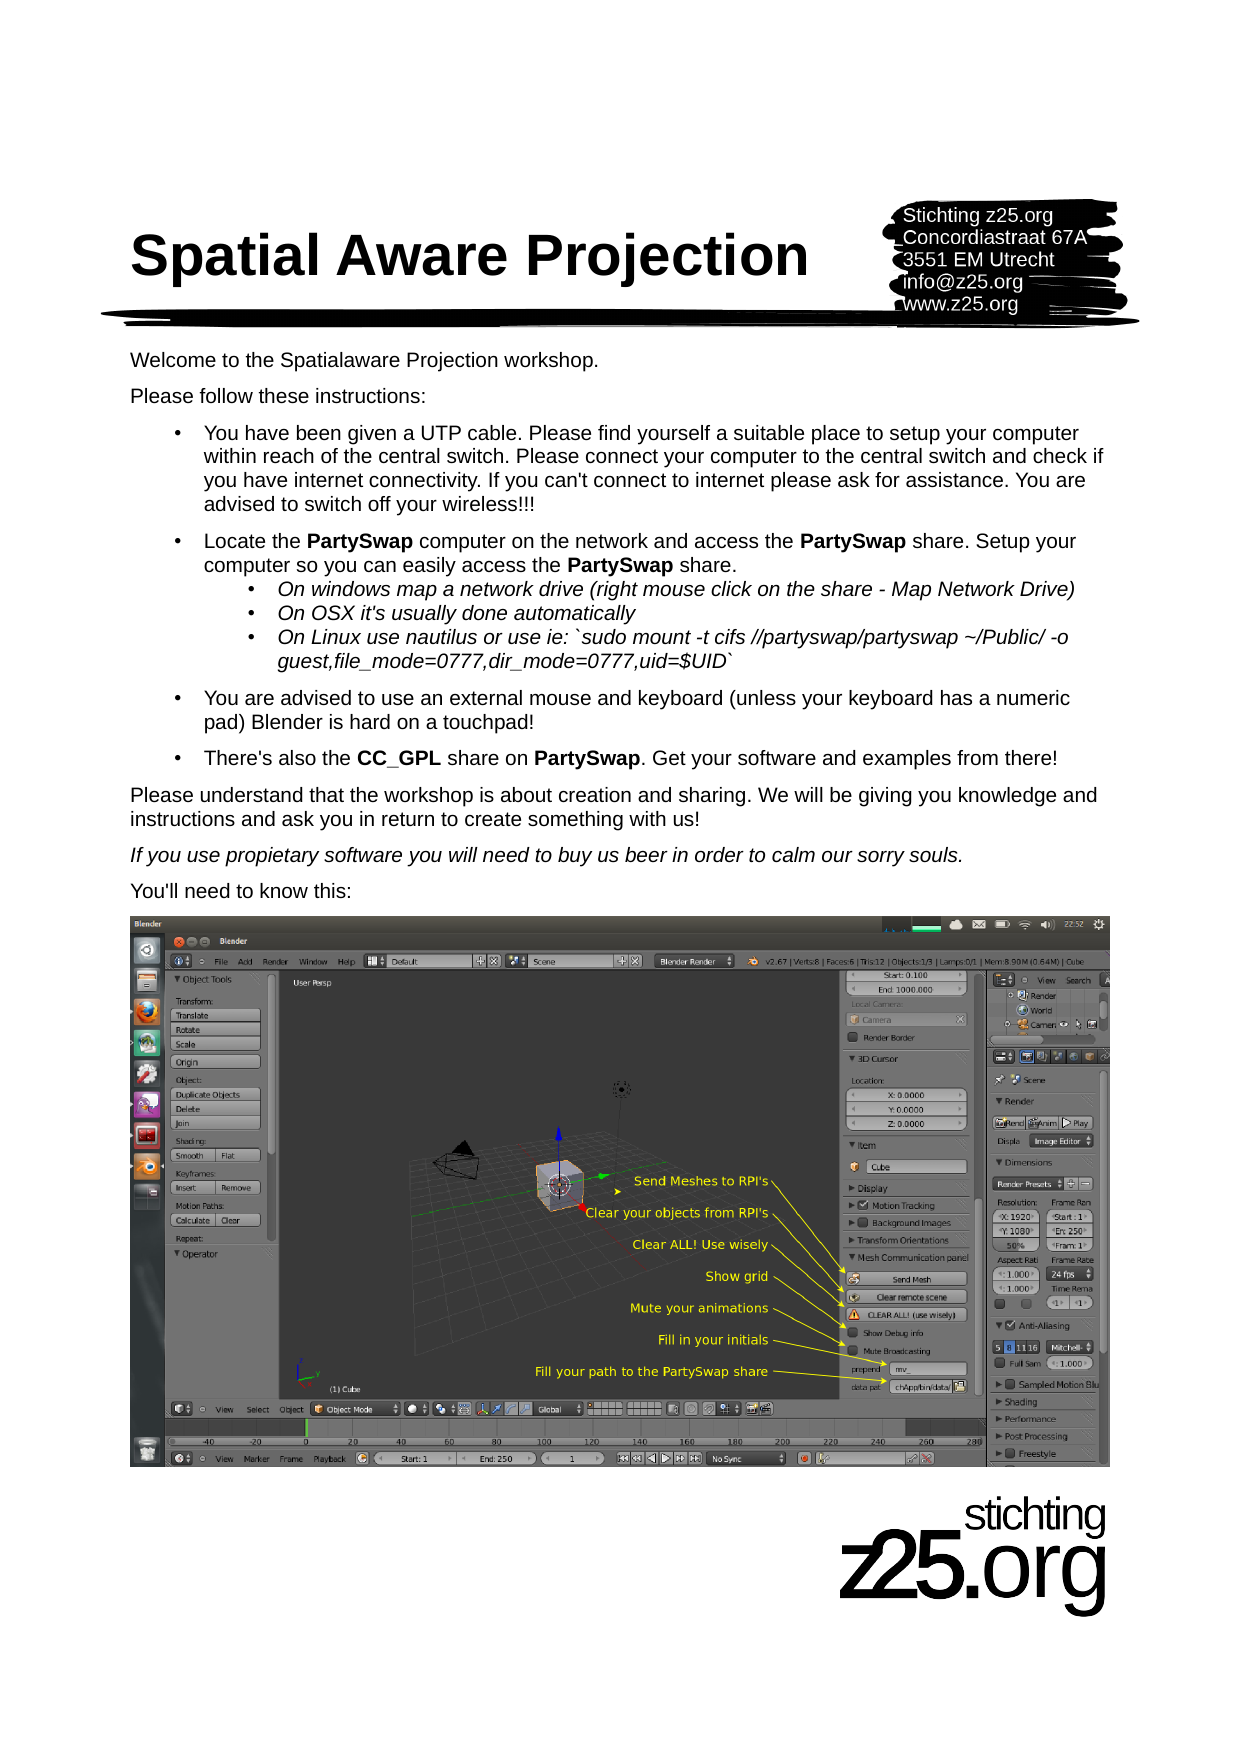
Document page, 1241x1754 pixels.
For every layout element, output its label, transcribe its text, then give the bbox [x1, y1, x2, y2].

list You have been given a UTP cable. Please find yourself a suitable place to setup your computer within reach of the central switch. Please connect your computer to the central switch and check if you have internet connectivity. If you can't connect to internet please ask for assistance. You are advised to switch off your wireless!!! [174, 420, 1110, 516]
list You are advised to use an external mouse and keyboard (unless your keyboard has a numeric pad) Blender is hard on a touchpad! [174, 685, 1110, 733]
text You'll need to know this: [130, 879, 1110, 903]
list On Linux use nautilus or use ie: `sudo mount -t cifs //partyswap/partyswap ~/Public/ -o guest,file_mode=0777,dir_mode=0777,uid=$UID` [248, 625, 1110, 673]
text If you use propietary software you will need to buy us beer in order to calm our sorry souls. [130, 843, 1110, 867]
list Locate the PartySwap computer on the network and access the PartySwap share. Setup your computer so you can easily access the PartySwap share. [174, 529, 1110, 577]
list On windows map a network drive (right mouse click on the share - Map Network Drive) [248, 577, 1110, 601]
list There's also the CC_GPL share on PartySwap. Get your software and examples from there! [174, 746, 1110, 770]
picture [100, 196, 1140, 344]
picture [833, 1490, 1110, 1622]
text Please understand that the workshop is about creation and sharing. We will be giving you knowledge and instructions and ask you in return to create something with us! [130, 782, 1110, 830]
text Please follow these instructions: [130, 384, 1110, 408]
list On OSX it's usually done automatically [248, 601, 1110, 625]
picture [129, 915, 1111, 1467]
text Welcome to the Spatialaware Projection workshop. [130, 347, 1110, 371]
